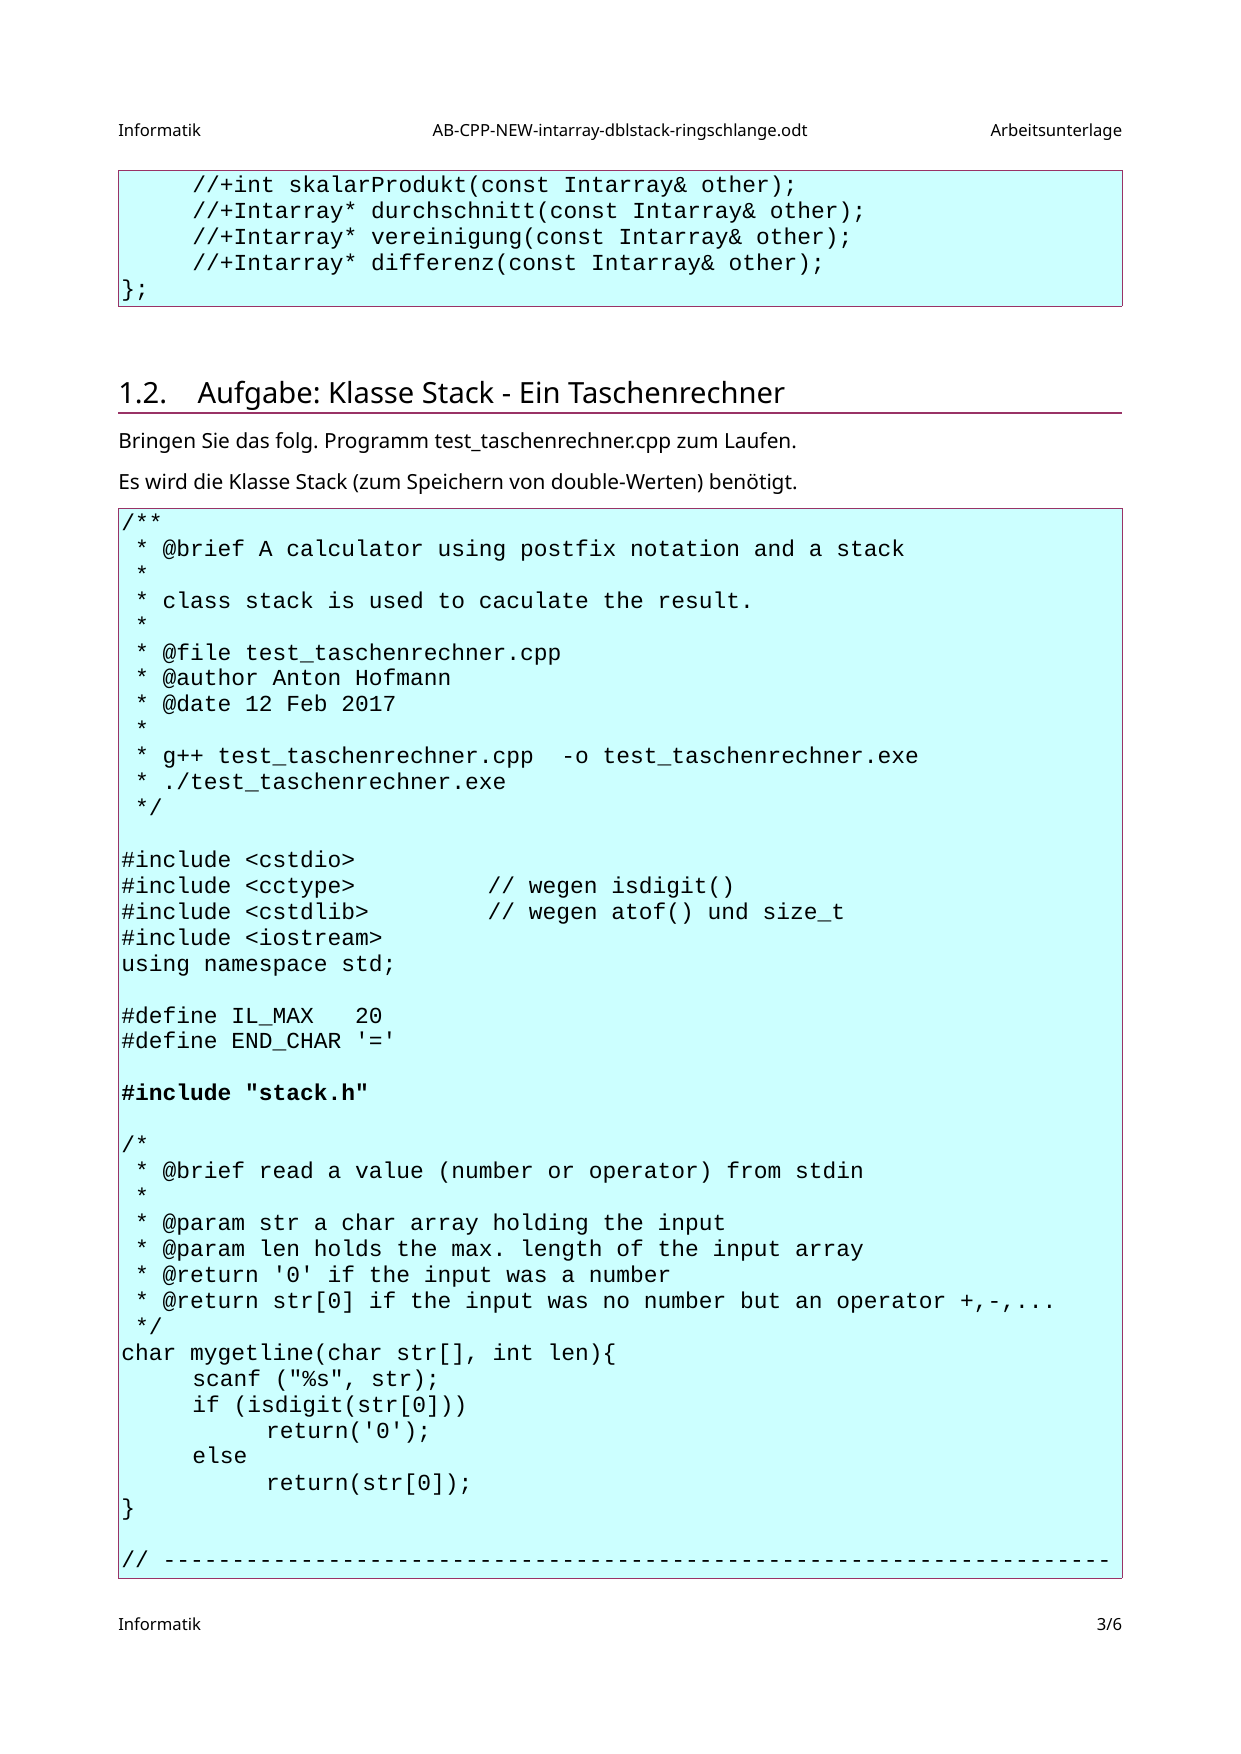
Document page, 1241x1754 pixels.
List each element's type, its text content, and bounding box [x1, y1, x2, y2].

text * @brief read a value (number or operator) from stdin [119, 1157, 1122, 1182]
text * ./test_taschenrechner.exe [119, 767, 1122, 793]
text /* [119, 1131, 1122, 1157]
text #include <cctype> // wegen isdigit() [119, 871, 1122, 897]
text * [119, 560, 1122, 586]
text * @author Anton Hofmann [119, 664, 1122, 690]
text char mygetline(char str[], int len){ [119, 1338, 1122, 1364]
text * g++ test_taschenrechner.cpp -o test_taschenrechner.exe [119, 742, 1122, 767]
text #include <cstdlib> // wegen atof() und size_t [119, 897, 1122, 923]
text //+Intarray* differenz(const Intarray& other); [119, 248, 1122, 274]
text // --------------------------------------------------------------------- [119, 1546, 1122, 1578]
subtitle Aufgabe: Klasse Stack - Ein Taschenrechner [118, 372, 1122, 412]
text #define END_CHAR '=' [119, 1027, 1122, 1053]
text #define IL_MAX 20 [119, 1001, 1122, 1027]
text * @file test_taschenrechner.cpp [119, 638, 1122, 664]
text * @date 12 Feb 2017 [119, 690, 1122, 716]
text }; [119, 274, 1122, 306]
text //+int skalarProdukt(const Intarray& other); [119, 171, 1122, 196]
text * @brief A calculator using postfix notation and a stack [119, 534, 1122, 560]
text */ [119, 793, 1122, 819]
text /** [119, 509, 1122, 534]
text * @param str a char array holding the input [119, 1208, 1122, 1234]
text * @return '0' if the input was a number [119, 1260, 1122, 1286]
text return(str[0]); [119, 1468, 1122, 1494]
text Es wird die Klasse Stack (zum Speichern von double-Werten) benötigt. [118, 467, 1122, 496]
text * @param len holds the max. length of the input array [119, 1234, 1122, 1260]
text * class stack is used to caculate the result. [119, 586, 1122, 612]
text } [119, 1494, 1122, 1520]
text */ [119, 1312, 1122, 1338]
text return('0'); [119, 1416, 1122, 1442]
text * [119, 1182, 1122, 1208]
text using namespace std; [119, 949, 1122, 975]
text * [119, 716, 1122, 742]
text * [119, 612, 1122, 638]
text if (isdigit(str[0])) [119, 1390, 1122, 1416]
text Bringen Sie das folg. Programm test_taschenrechner.cpp zum Laufen. [118, 426, 1122, 455]
text * @return str[0] if the input was no number but an operator +,-,... [119, 1286, 1122, 1312]
text #include <iostream> [119, 923, 1122, 949]
text //+Intarray* durchschnitt(const Intarray& other); [119, 196, 1122, 222]
text #include "stack.h" [119, 1079, 1122, 1105]
text //+Intarray* vereinigung(const Intarray& other); [119, 222, 1122, 248]
text else [119, 1442, 1122, 1468]
text scanf ("%s", str); [119, 1364, 1122, 1390]
text #include <cstdio> [119, 845, 1122, 871]
